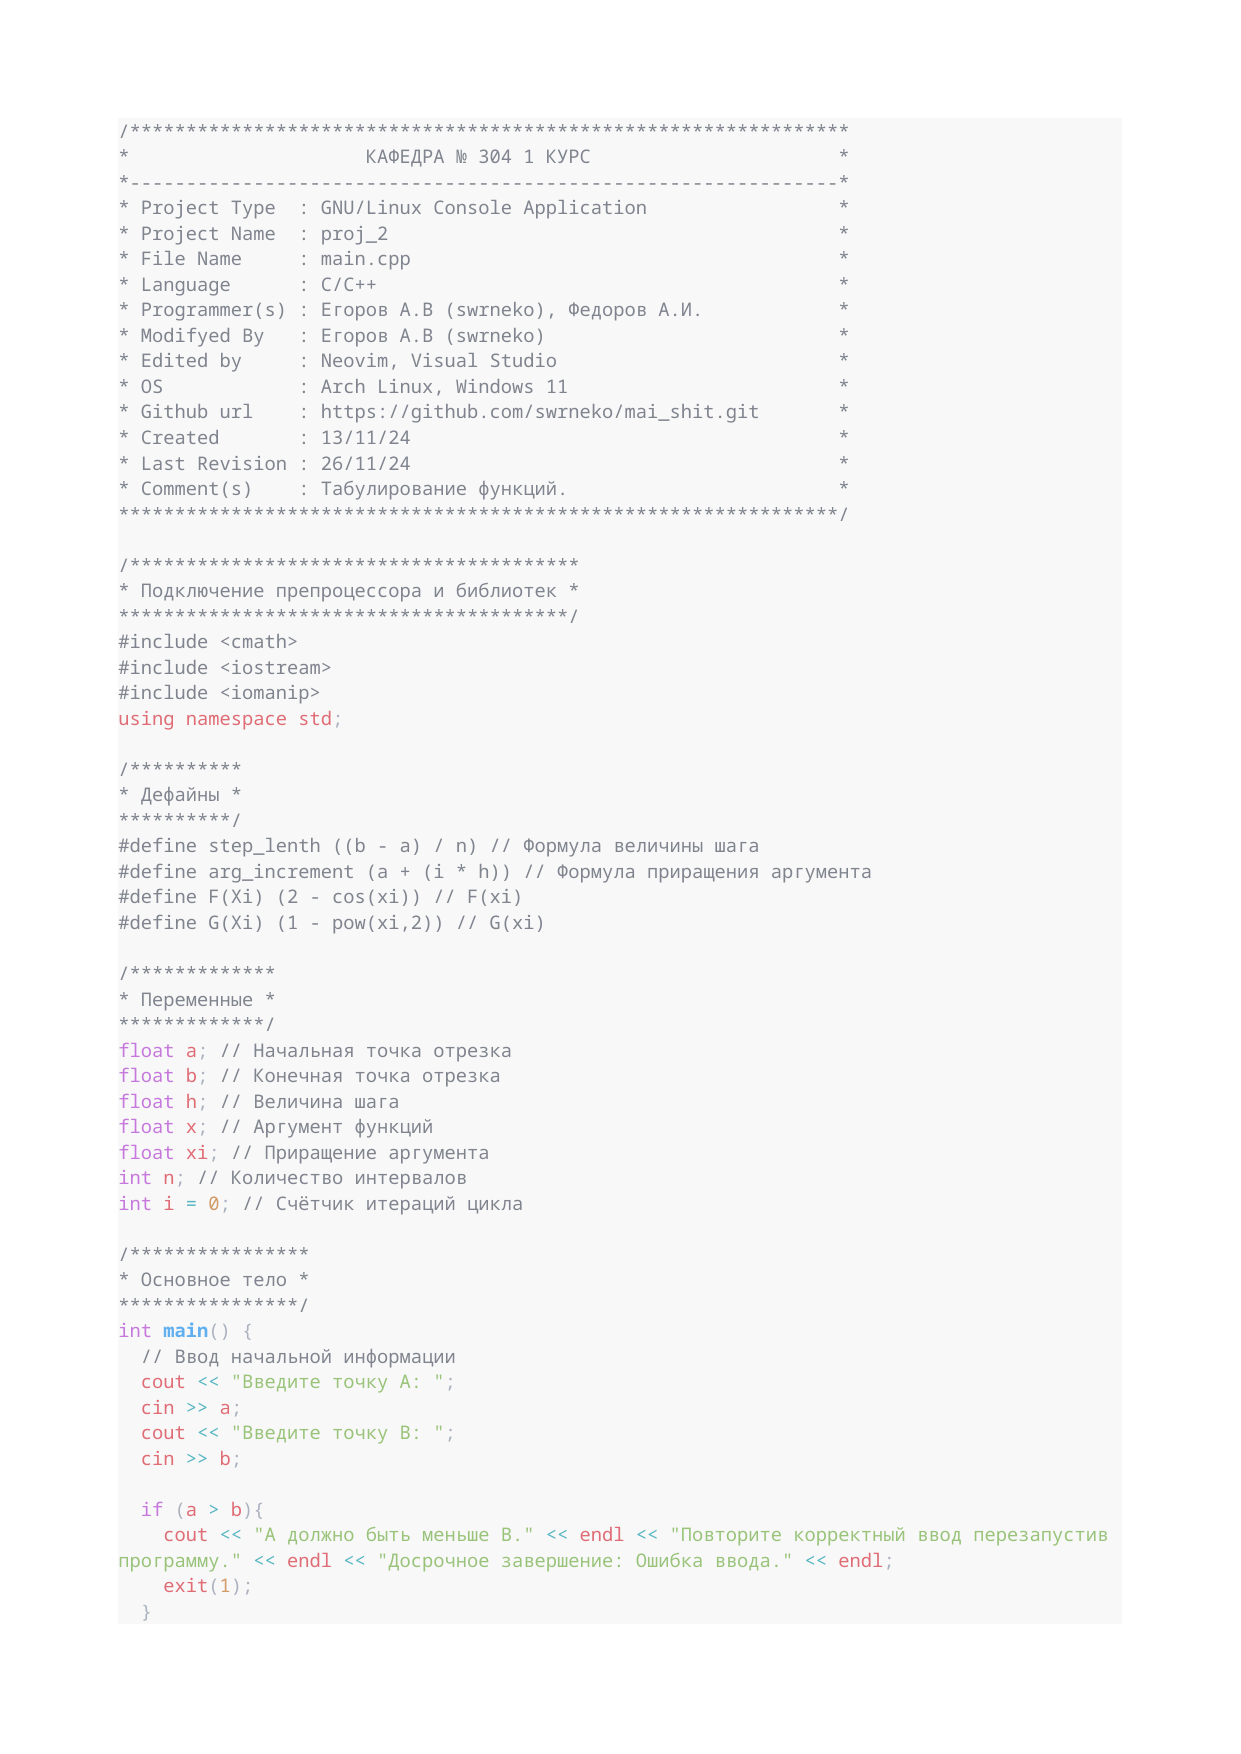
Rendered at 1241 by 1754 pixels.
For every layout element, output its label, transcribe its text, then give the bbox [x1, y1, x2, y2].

text /**************************************************************** [118, 118, 1122, 144]
text cin >> b; [118, 1445, 1122, 1471]
text #define step_lenth ((b - a) / n) // Формула величины шага [118, 833, 1122, 858]
text } [118, 1598, 1122, 1624]
text * Last Revision : 26/11/24 * [118, 450, 1122, 475]
text #define G(Xi) (1 - pow(xi,2)) // G(xi) [118, 909, 1122, 935]
text ****************************************************************/ [118, 501, 1122, 526]
text cout << "Введите точку А: "; [118, 1369, 1122, 1394]
text * Переменные * [118, 986, 1122, 1011]
text * Project Name : proj_2 * [118, 220, 1122, 246]
text // Ввод начальной информации [118, 1343, 1122, 1369]
text cin >> a; [118, 1394, 1122, 1420]
text float xi; // Приращение аргумента [118, 1139, 1122, 1164]
text * Edited by : Neovim, Visual Studio * [118, 348, 1122, 373]
text #include <iostream> [118, 654, 1122, 679]
text int i = 0; // Счётчик итераций цикла [118, 1190, 1122, 1216]
text /**************************************** [118, 552, 1122, 577]
text cout << "Введите точку B: "; [118, 1420, 1122, 1445]
text * Дефайны * [118, 782, 1122, 807]
text if (a > b){ [118, 1496, 1122, 1522]
text using namespace std; [118, 705, 1122, 731]
text ****************************************/ [118, 603, 1122, 628]
text * Language : C/C++ * [118, 271, 1122, 297]
text ****************/ [118, 1292, 1122, 1318]
text * Created : 13/11/24 * [118, 424, 1122, 450]
text * OS : Arch Linux, Windows 11 * [118, 373, 1122, 399]
text **********/ [118, 807, 1122, 833]
text #define arg_increment (a + (i * h)) // Формула приращения аргумента [118, 858, 1122, 884]
text /********** [118, 756, 1122, 782]
text #include <cmath> [118, 628, 1122, 654]
text * Github url : https://github.com/swrneko/mai_shit.git * [118, 399, 1122, 424]
text float b; // Конечная точка отрезка [118, 1062, 1122, 1088]
text * Основное тело * [118, 1267, 1122, 1292]
text * КАФЕДРА № 304 1 КУРС * [118, 144, 1122, 169]
text /************* [118, 960, 1122, 986]
text * Programmer(s) : Егоров А.В (swrneko), Федоров А.И. * [118, 297, 1122, 322]
text float x; // Аргумент функций [118, 1113, 1122, 1139]
text *---------------------------------------------------------------* [118, 169, 1122, 195]
text exit(1); [118, 1573, 1122, 1598]
text float h; // Величина шага [118, 1088, 1122, 1113]
text #include <iomanip> [118, 679, 1122, 705]
text *************/ [118, 1011, 1122, 1037]
text /**************** [118, 1241, 1122, 1267]
text int main() { [118, 1318, 1122, 1343]
text * Project Type : GNU/Linux Console Application * [118, 195, 1122, 220]
text #define F(Xi) (2 - cos(xi)) // F(xi) [118, 884, 1122, 909]
text * Modifyed By : Егоров А.В (swrneko) * [118, 322, 1122, 348]
text float a; // Начальная точка отрезка [118, 1037, 1122, 1062]
text * Comment(s) : Табулирование функций. * [118, 475, 1122, 501]
text * File Name : main.cpp * [118, 246, 1122, 271]
text * Подключение препроцессора и библиотек * [118, 577, 1122, 603]
text int n; // Количество интервалов [118, 1164, 1122, 1190]
text cout << "A должно быть меньше B." << endl << "Повторите корректный ввод перезапустив программу." << endl << "Досрочное завершение: Ошибка ввода." << endl; [118, 1522, 1122, 1573]
